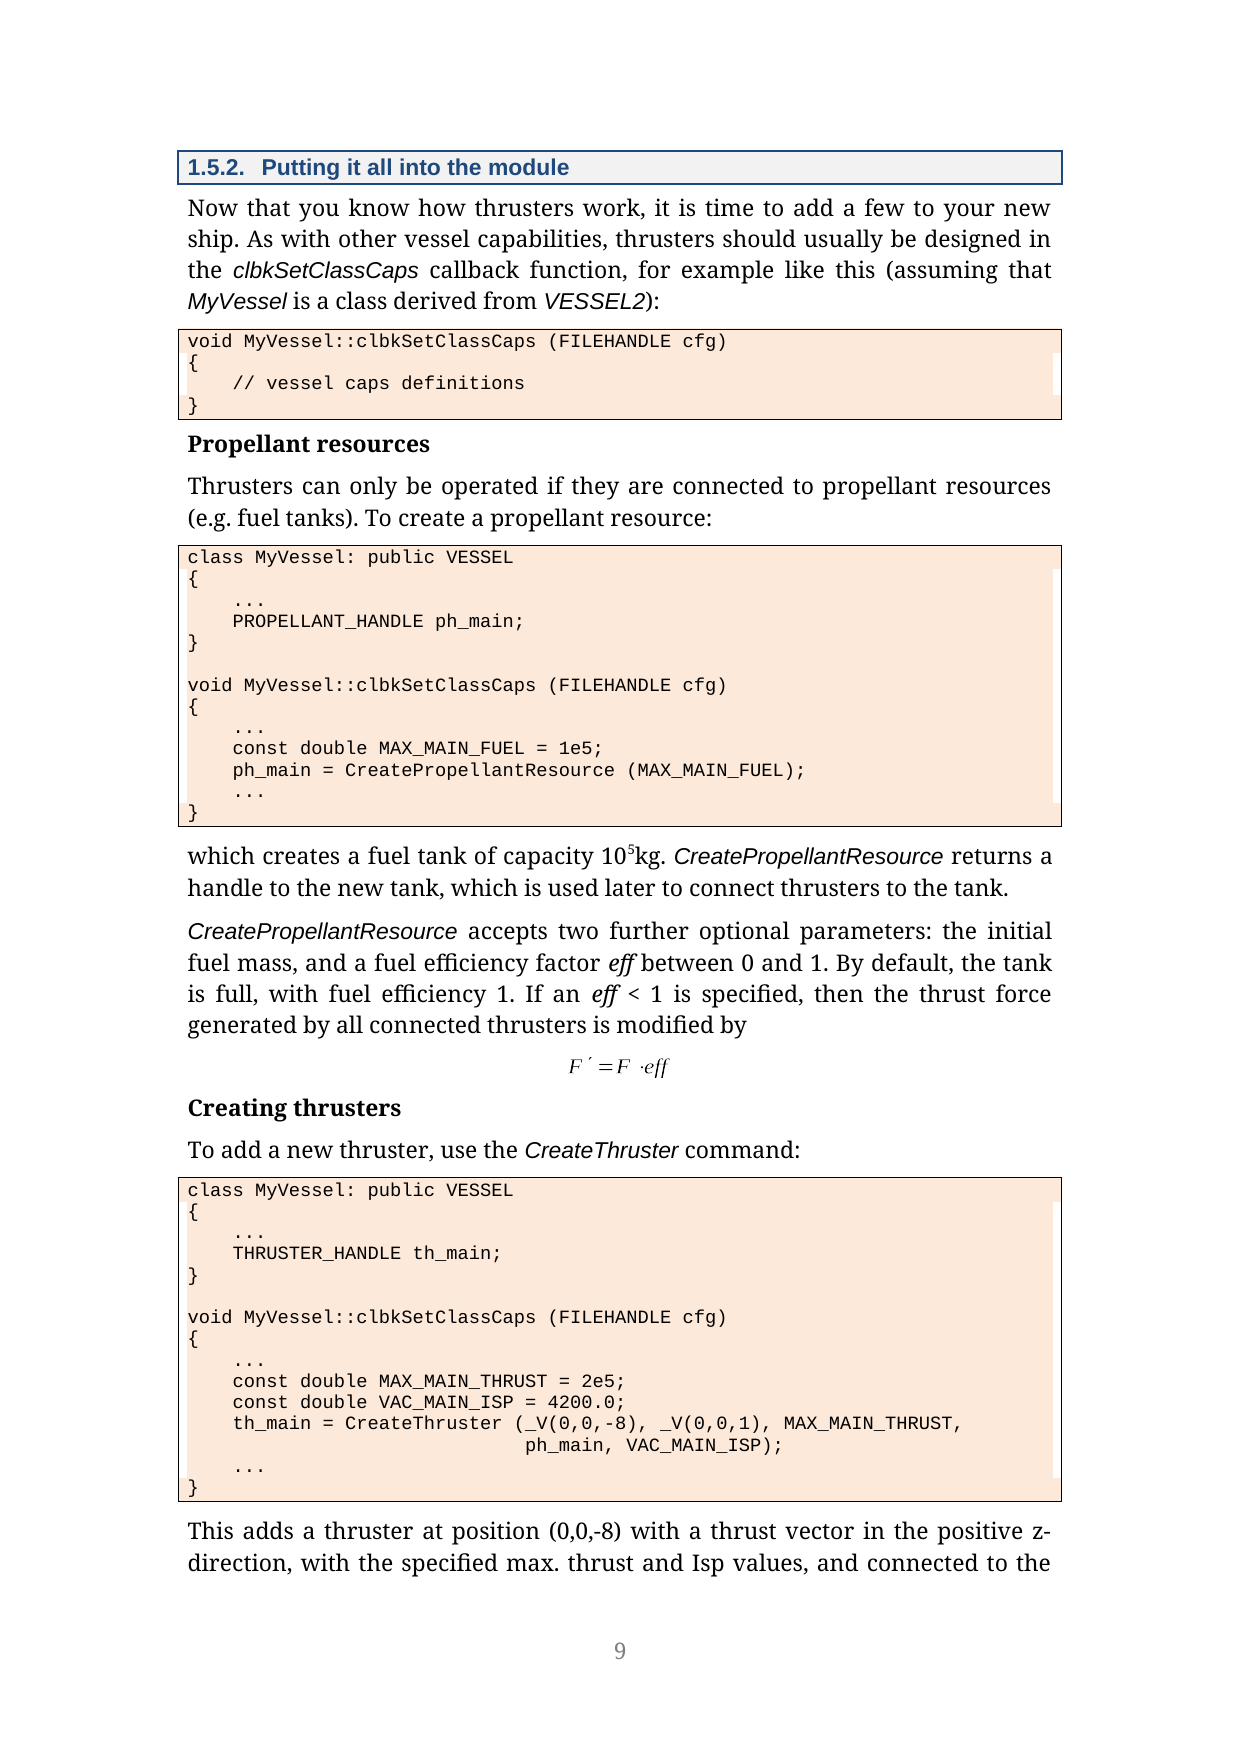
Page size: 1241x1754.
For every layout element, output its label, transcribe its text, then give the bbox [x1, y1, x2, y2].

text { [187, 353, 1053, 374]
text ph_main = CreatePropellantResource (MAX_MAIN_FUEL); [187, 760, 1053, 782]
text Creating thrusters [187, 1096, 1053, 1121]
text { [187, 697, 1053, 718]
text const double MAX_MAIN_FUEL = 1e5; [187, 739, 1053, 760]
text } [179, 392, 1061, 419]
text PROPELLANT_HANDLE ph_main; [187, 612, 1053, 633]
text class MyVessel: public VESSEL [179, 1178, 1061, 1202]
text { [187, 569, 1053, 590]
text } [187, 1265, 1053, 1287]
text ... [187, 1350, 1053, 1372]
text ... [187, 718, 1053, 739]
text ph_main, VAC_MAIN_ISP); [187, 1435, 1053, 1457]
text void MyVessel::clbkSetClassCaps (FILEHANDLE cfg) [187, 1308, 1053, 1329]
text const double VAC_MAIN_ISP = 4200.0; [187, 1393, 1053, 1414]
text This adds a thruster at position (0,0,-8) with a thrust vector in the positive z-direc­tion, with the specified max. thrust and Isp values, and connected to the [187, 1515, 1053, 1577]
subtitle Putting it all into the module [179, 152, 1061, 183]
text void MyVessel::clbkSetClassCaps (FILEHANDLE cfg) [179, 330, 1061, 353]
text To add a new thruster, use the CreateThruster command: [187, 1133, 1053, 1165]
text Thrusters can only be operated if they are connected to propellant resources (e.g. fuel tanks). To create a propellant resource: [187, 470, 1053, 532]
text void MyVessel::clbkSetClassCaps (FILEHANDLE cfg) [187, 675, 1053, 697]
text CreatePropellantResource accepts two further optional parameters: the initial fuel mass, and a fuel efficiency factor eff between 0 and 1. By default, the tank is full, with fuel efficiency 1. If an eff < 1 is specified, then the thrust force generated by all con­nected thrusters is modified by [187, 915, 1053, 1040]
text { [187, 1202, 1053, 1223]
text ... [187, 782, 1053, 800]
text { [187, 1329, 1053, 1350]
text ... [187, 1457, 1053, 1475]
text which creates a fuel tank of capacity 105kg. CreatePropellantResource returns a han­dle to the new tank, which is used later to connect thrusters to the tank. [187, 840, 1053, 902]
text ... [187, 590, 1053, 612]
text const double MAX_MAIN_THRUST = 2e5; [187, 1372, 1053, 1393]
text } [179, 1475, 1061, 1501]
text th_main = CreateThruster (_V(0,0,-8), _V(0,0,1), MAX_MAIN_THRUST, [187, 1414, 1053, 1435]
text } [187, 633, 1053, 654]
text ... [187, 1223, 1053, 1244]
text // vessel caps definitions [187, 374, 1053, 392]
text THRUSTER_HANDLE th_main; [187, 1244, 1053, 1265]
text class MyVessel: public VESSEL [179, 546, 1061, 569]
text Propellant resources [187, 432, 1053, 457]
text Now that you know how thrusters work, it is time to add a few to your new ship. As with other vessel capabilities, thrusters should usually be designed in the clbkSet­ClassCaps callback function, for example like this (assuming that MyVessel is a class derived from VESSEL2): [187, 191, 1053, 316]
text } [179, 800, 1061, 826]
